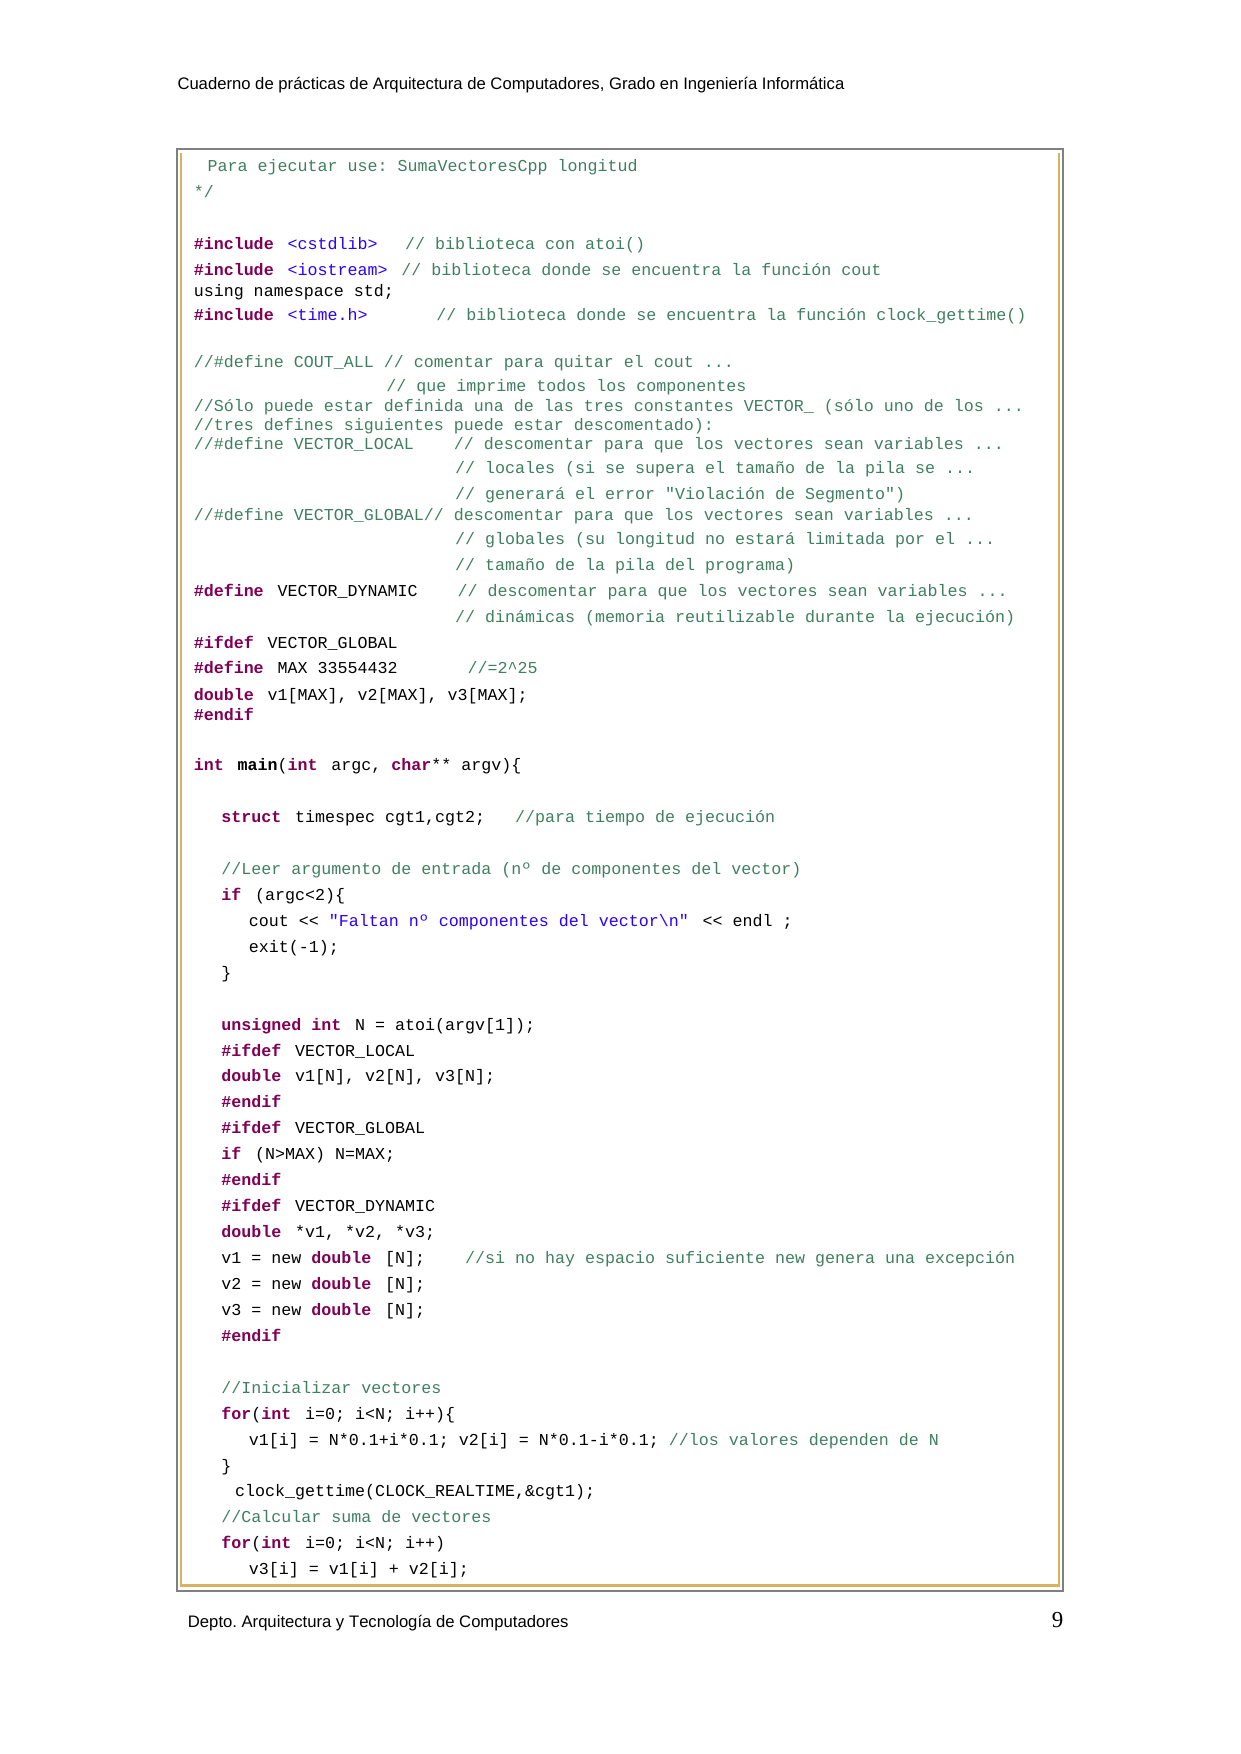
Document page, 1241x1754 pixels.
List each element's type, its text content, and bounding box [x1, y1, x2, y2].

table_cell Para ejecutar use: SumaVectoresCpp longitud */ #include <cstdlib> // biblioteca con atoi() #include <iostream> // biblioteca donde se encuentra la función cout using namespace std; #include <time.h> // biblioteca donde se encuentra la función clock_gettime() //#define COUT_ALL // comentar para quitar el cout ... // que imprime todos los componentes //Sólo puede estar definida una de las tres constantes VECTOR_ (sólo uno de los ... //tres defines siguientes puede estar descomentado): //#define VECTOR_LOCAL // descomentar para que los vectores sean variables ... // locales (si se supera el tamaño de la pila se ... // generará el error "Violación de Segmento") //#define VECTOR_GLOBAL// descomentar para que los vectores sean variables ... // globales (su longitud no estará limitada por el ... // tamaño de la pila del programa) #define VECTOR_DYNAMIC // descomentar para que los vectores sean variables ... // dinámicas (memoria reutilizable durante la ejecución) #ifdef VECTOR_GLOBAL #define MAX 33554432 //=2^25 double v1[MAX], v2[MAX], v3[MAX]; #endif int main(int argc, char** argv){ struct timespec cgt1,cgt2; //para tiempo de ejecución //Leer argumento de entrada (nº de componentes del vector) if (argc<2){ cout << "Faltan nº componentes del vector\n" << endl ; exit(-1); } unsigned int N = atoi(argv[1]); #ifdef VECTOR_LOCAL double v1[N], v2[N], v3[N]; #endif #ifdef VECTOR_GLOBAL if (N>MAX) N=MAX; #endif #ifdef VECTOR_DYNAMIC double *v1, *v2, *v3; v1 = new double [N]; //si no hay espacio suficiente new genera una excepción v2 = new double [N]; v3 = new double [N]; #endif //Inicializar vectores for(int i=0; i<N; i++){ v1[i] = N*0.1+i*0.1; v2[i] = N*0.1-i*0.1; //los valores dependen de N } clock_gettime(CLOCK_REALTIME,&cgt1); //Calcular suma de vectores for(int i=0; i<N; i++) v3[i] = v1[i] + v2[i]; [178, 150, 1062, 1589]
